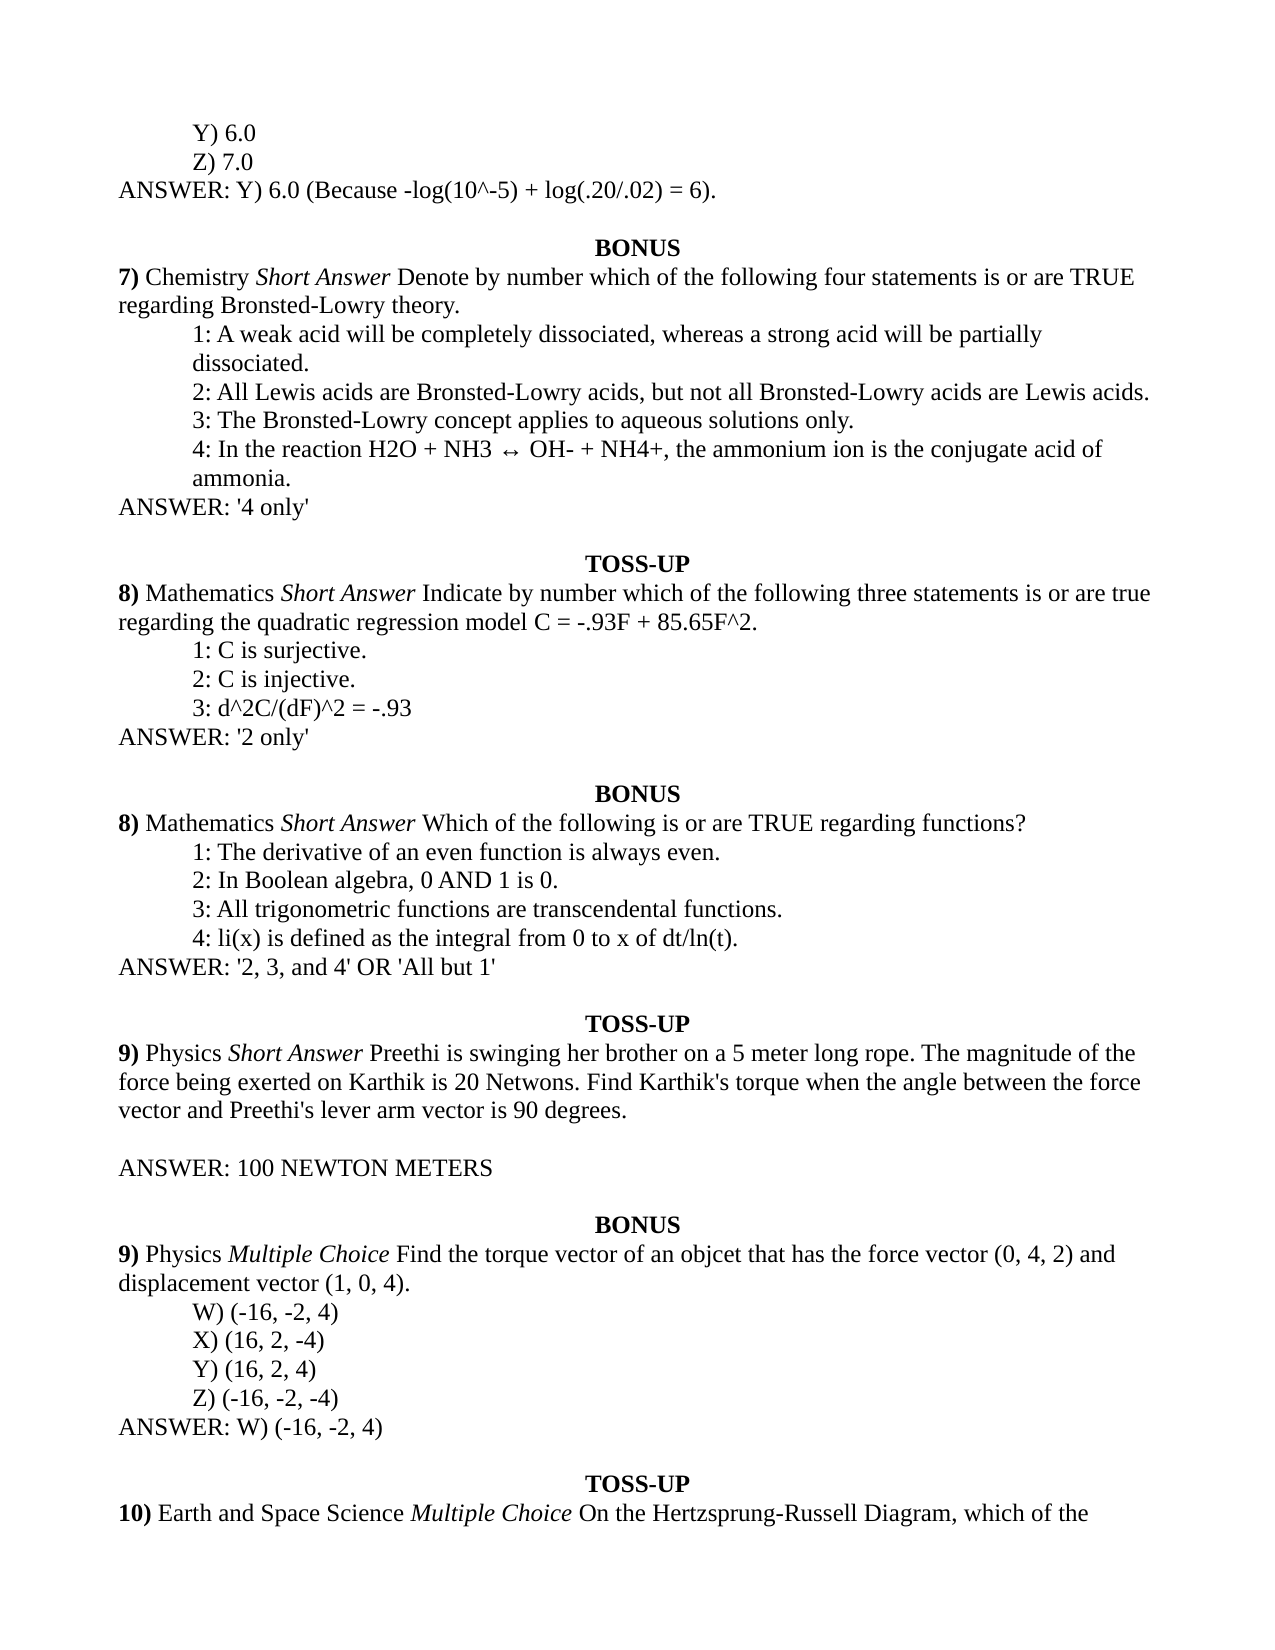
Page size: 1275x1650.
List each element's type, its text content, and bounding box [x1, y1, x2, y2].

text Y) (16, 2, 4) [118, 1354, 1157, 1383]
text 2: In Boolean algebra, 0 AND 1 is 0. [118, 866, 1157, 894]
text Y) 6.0 [118, 118, 1157, 147]
text 1: C is surjective. [118, 636, 1157, 664]
text 2: All Lewis acids are Bronsted-Lowry acids, but not all Bronsted-Lowry acids are Lewis acids. [118, 377, 1157, 406]
text 1: A weak acid will be completely dissociated, whereas a strong acid will be partially dissociated. [118, 319, 1157, 377]
text ANSWER: '2, 3, and 4' OR 'All but 1' [118, 952, 1157, 981]
text BONUS [118, 1211, 1157, 1239]
text 3: d^2C/(dF)^2 = -.93 [118, 693, 1157, 722]
text ANSWER: '2 only' [118, 722, 1157, 751]
text ANSWER: W) (-16, -2, 4) [118, 1412, 1157, 1441]
text 8) Mathematics Short Answer Indicate by number which of the following three statements is or are true regarding the quadratic regression model C = -.93F + 85.65F^2. [118, 578, 1157, 636]
text 4: In the reaction H2O + NH3 ↔ OH- + NH4+, the ammonium ion is the conjugate acid of ammonia. ANSWER: '4 only' [118, 434, 1157, 521]
text ANSWER: Y) 6.0 (Because -log(10^-5) + log(.20/.02) = 6). [118, 176, 1157, 204]
text 8) Mathematics Short Answer Which of the following is or are TRUE regarding functions? [118, 808, 1157, 837]
text 2: C is injective. [118, 664, 1157, 693]
text BONUS [118, 779, 1157, 808]
text TOSS-UP [118, 549, 1157, 578]
text 1: The derivative of an even function is always even. [118, 837, 1157, 866]
text Z) 7.0 [118, 147, 1157, 176]
text BONUS [118, 233, 1157, 262]
text 10) Earth and Space Science Multiple Choice On the Hertzsprung-Russell Diagram, which of the [118, 1498, 1157, 1527]
text TOSS-UP [118, 1009, 1157, 1038]
text X) (16, 2, -4) [118, 1326, 1157, 1354]
text 3: All trigonometric functions are transcendental functions. [118, 894, 1157, 923]
text 7) Chemistry Short Answer Denote by number which of the following four statements is or are TRUE regarding Bronsted-Lowry theory. [118, 262, 1157, 319]
text W) (-16, -2, 4) [118, 1297, 1157, 1326]
text Z) (-16, -2, -4) [118, 1383, 1157, 1412]
text 9) Physics Short Answer Preethi is swinging her brother on a 5 meter long rope. The magnitude of the force being exerted on Karthik is 20 Netwons. Find Karthik's torque when the angle between the force vector and Preethi's lever arm vector is 90 degrees. [118, 1038, 1157, 1124]
text TOSS-UP [118, 1469, 1157, 1498]
text ANSWER: 100 NEWTON METERS [118, 1124, 1157, 1182]
text 9) Physics Multiple Choice Find the torque vector of an objcet that has the force vector (0, 4, 2) and displacement vector (1, 0, 4). [118, 1239, 1157, 1297]
text 4: li(x) is defined as the integral from 0 to x of dt/ln(t). [118, 923, 1157, 952]
text 3: The Bronsted-Lowry concept applies to aqueous solutions only. [118, 406, 1157, 434]
